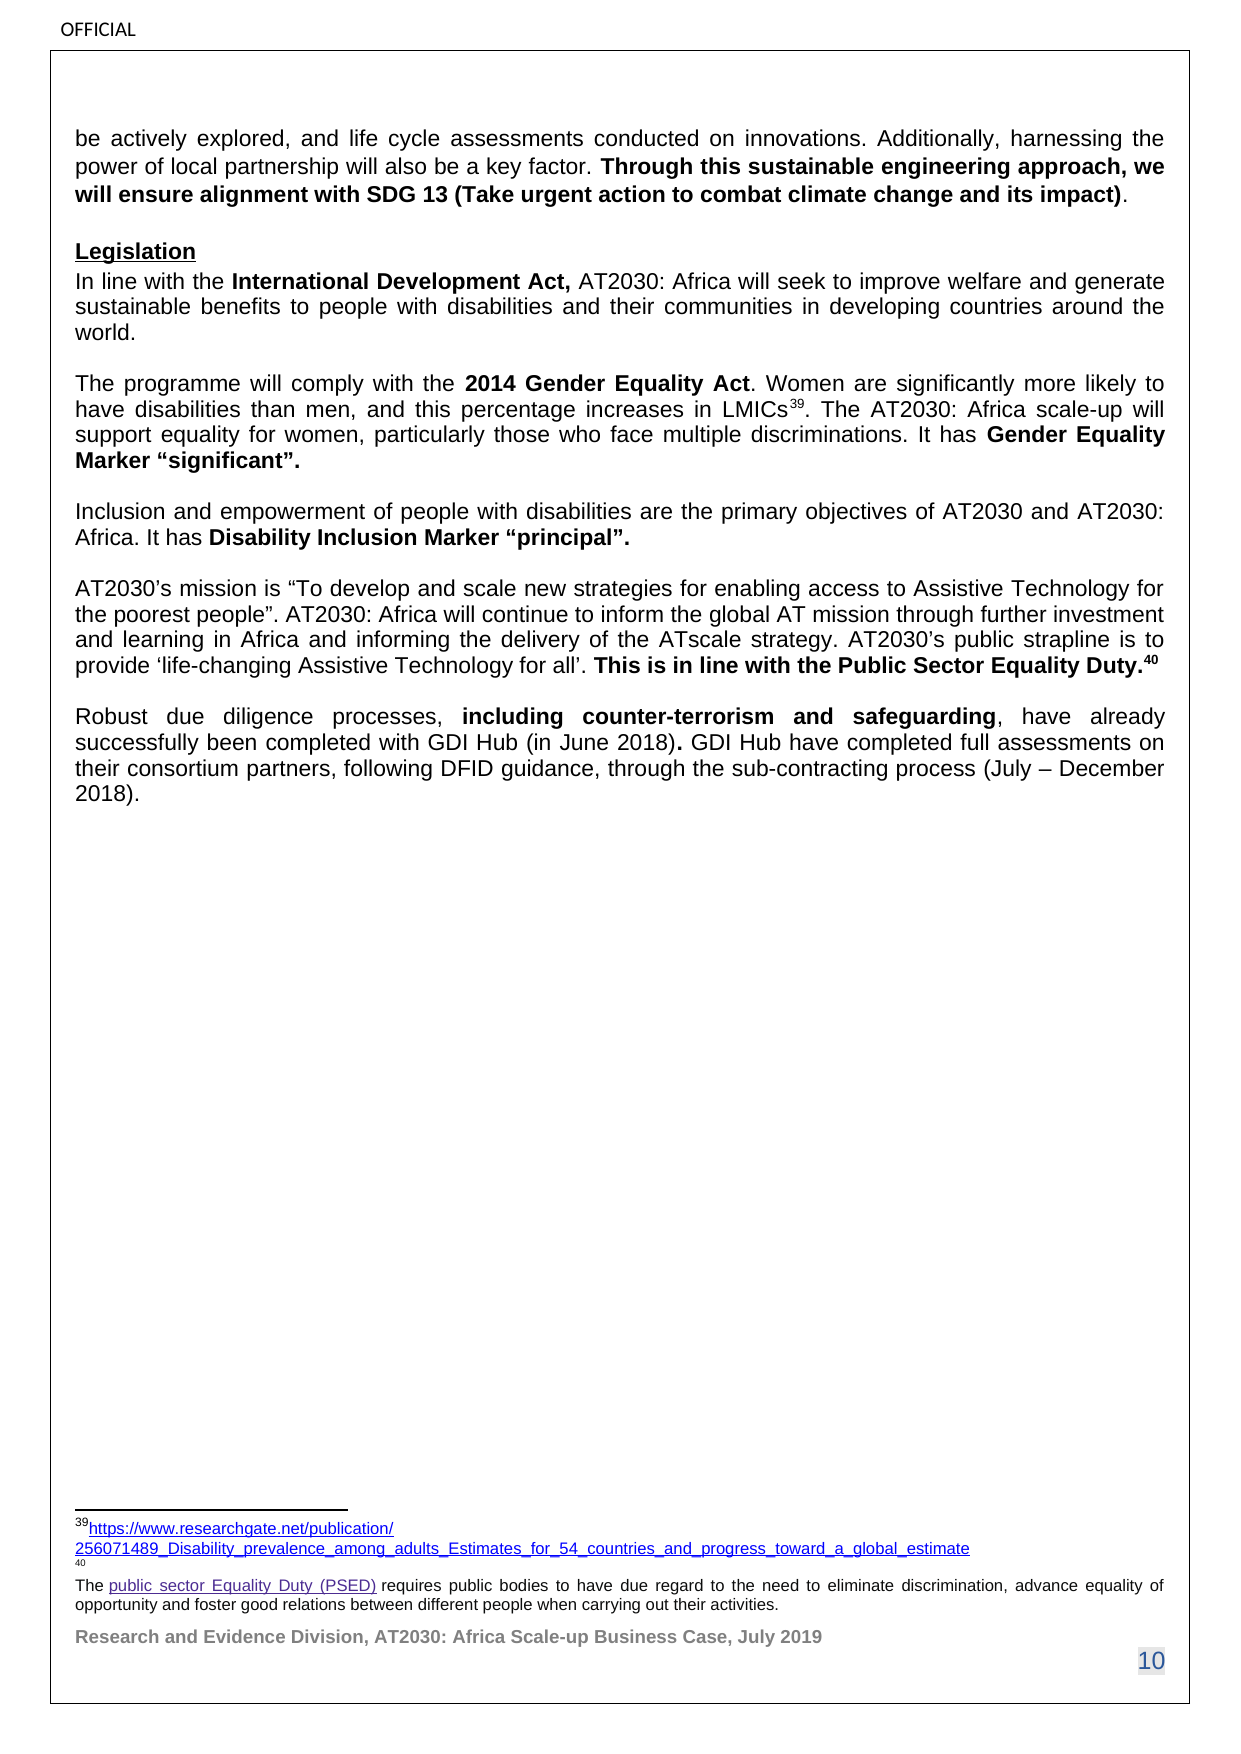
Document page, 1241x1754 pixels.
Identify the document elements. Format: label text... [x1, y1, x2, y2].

text Legislation [75, 239, 1165, 264]
text In line with the International Development Act, AT2030: Africa will seek to improve welfare and generate sustainable benefits to people with disabilities and their communities in developing countries around the world. [75, 268, 1165, 345]
text AT2030’s mission is “To develop and scale new strategies for enabling access to Assistive Technology for the poorest people”. AT2030: Africa will continue to inform the global AT mission through further investment and learning in Africa and informing the delivery of the ATscale strategy. AT2030’s public strapline is to provide ‘life-changing Assistive Technology for all’. This is in line with the Public Sector Equality Duty. [75, 576, 1165, 678]
text Robust due diligence processes, including counter-terrorism and safeguarding, have already successfully been completed with GDI Hub (in June 2018). GDI Hub have completed full assessments on their consortium partners, following DFID guidance, through the sub-contracting process (July – December 2018). [75, 704, 1165, 807]
text Inclusion and empowerment of people with disabilities are the primary objectives of AT2030 and AT2030: Africa. It has Disability Inclusion Marker “principal”. [75, 499, 1165, 550]
text The public sector Equality Duty (PSED) requires public bodies to have due regard to the need to eliminate discrimination, advance equality of opportunity and foster good relations between different people when carrying out their activities. [75, 1576, 1165, 1614]
text https://www.researchgate.net/publication/256071489_Disability_prevalence_among_adults_Estimates_for_54_countries_and_progress_toward_a_global_estimate [75, 1516, 1165, 1558]
text be actively explored, and life cycle assessments conducted on innovations. Additionally, harnessing the power of local partnership will also be a key factor. Through this sustainable engineering approach, we will ensure alignment with SDG 13 (Take urgent action to combat climate change and its impact). [75, 126, 1165, 207]
text The programme will comply with the 2014 Gender Equality Act. Women are significantly more likely to have disabilities than men, and this percentage increases in LMICs. The AT2030: Africa scale-up will support equality for women, particularly those who face multiple discriminations. It has Gender Equality Marker “significant”. [75, 371, 1165, 473]
